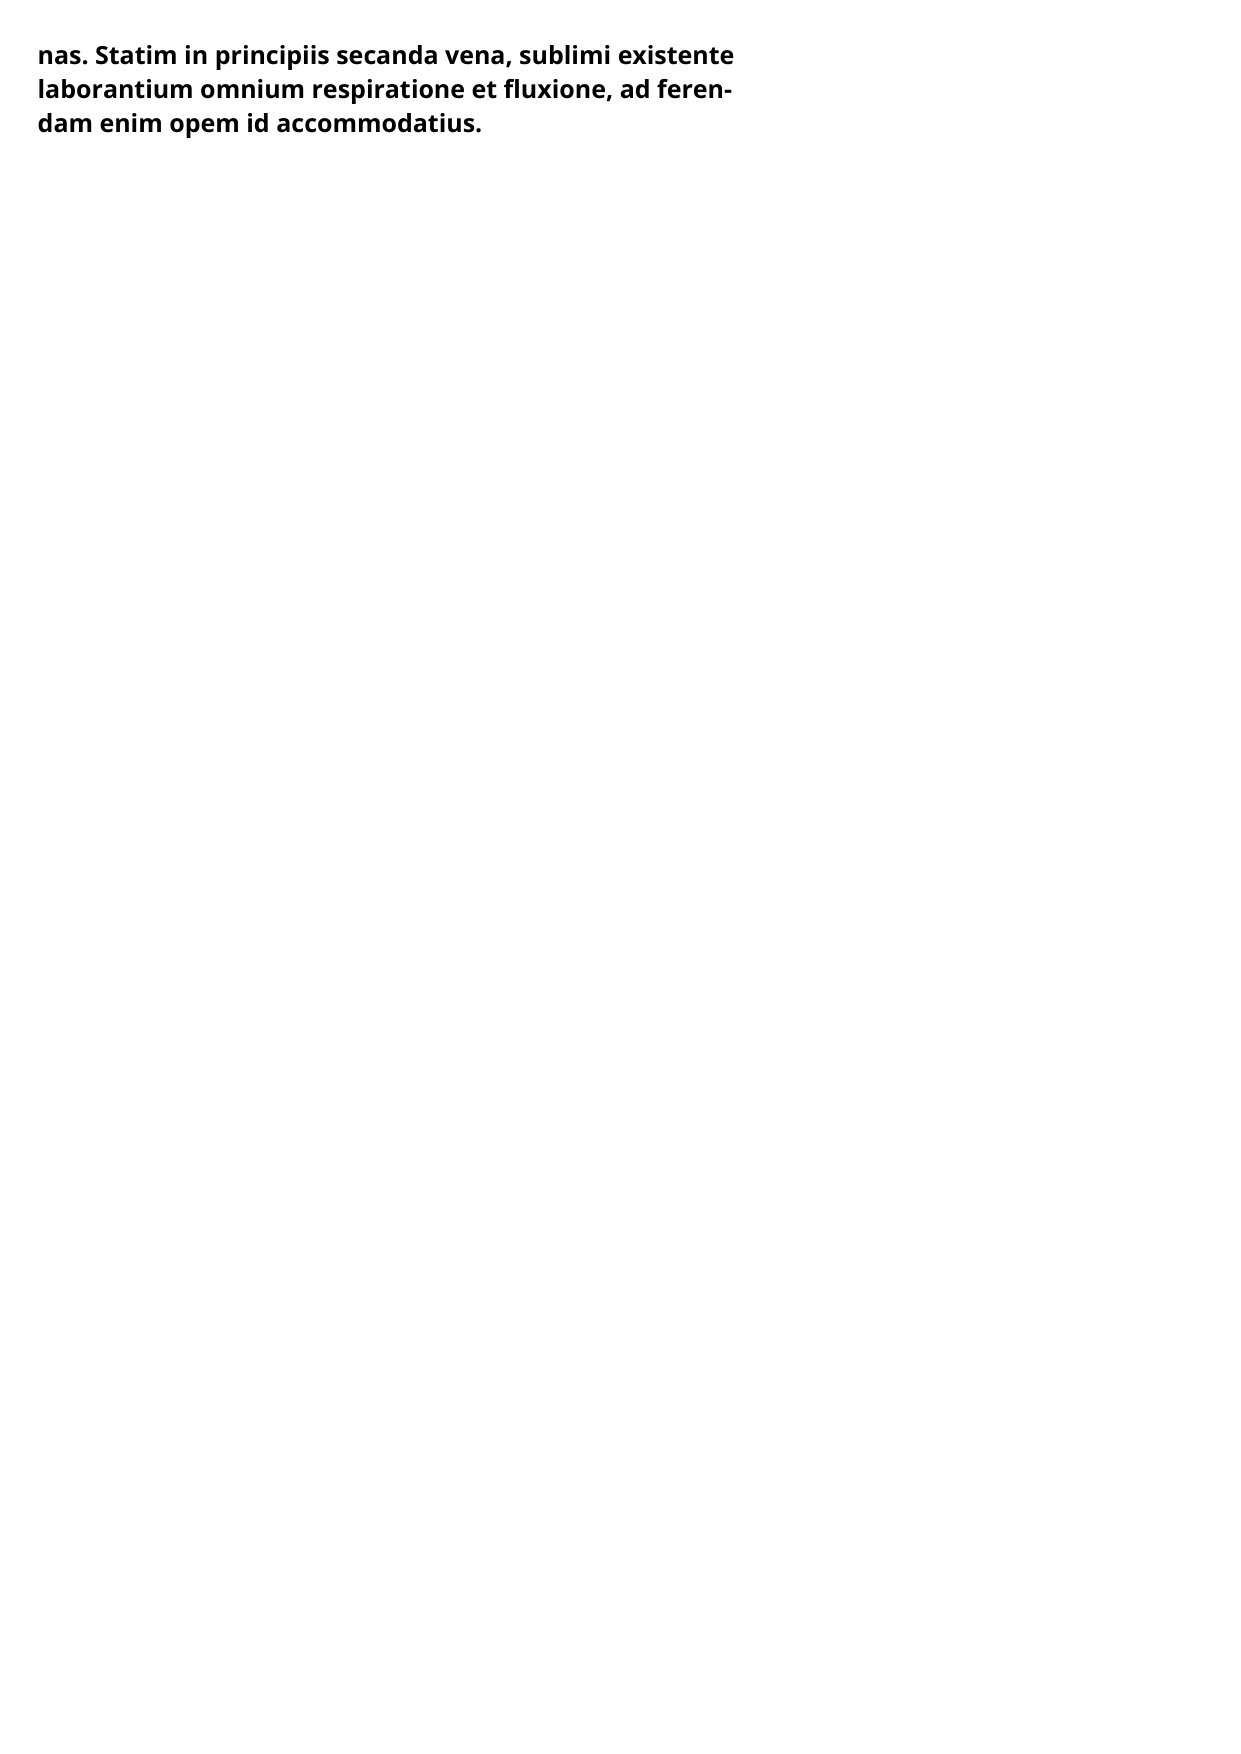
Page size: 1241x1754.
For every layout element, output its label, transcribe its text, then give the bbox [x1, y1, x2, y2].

text nas. Statim in principiis secanda vena, sublimi existente laborantium omnium respiratione et fluxione, ad feren- dam enim opem id accommodatius. [37, 37, 1203, 140]
